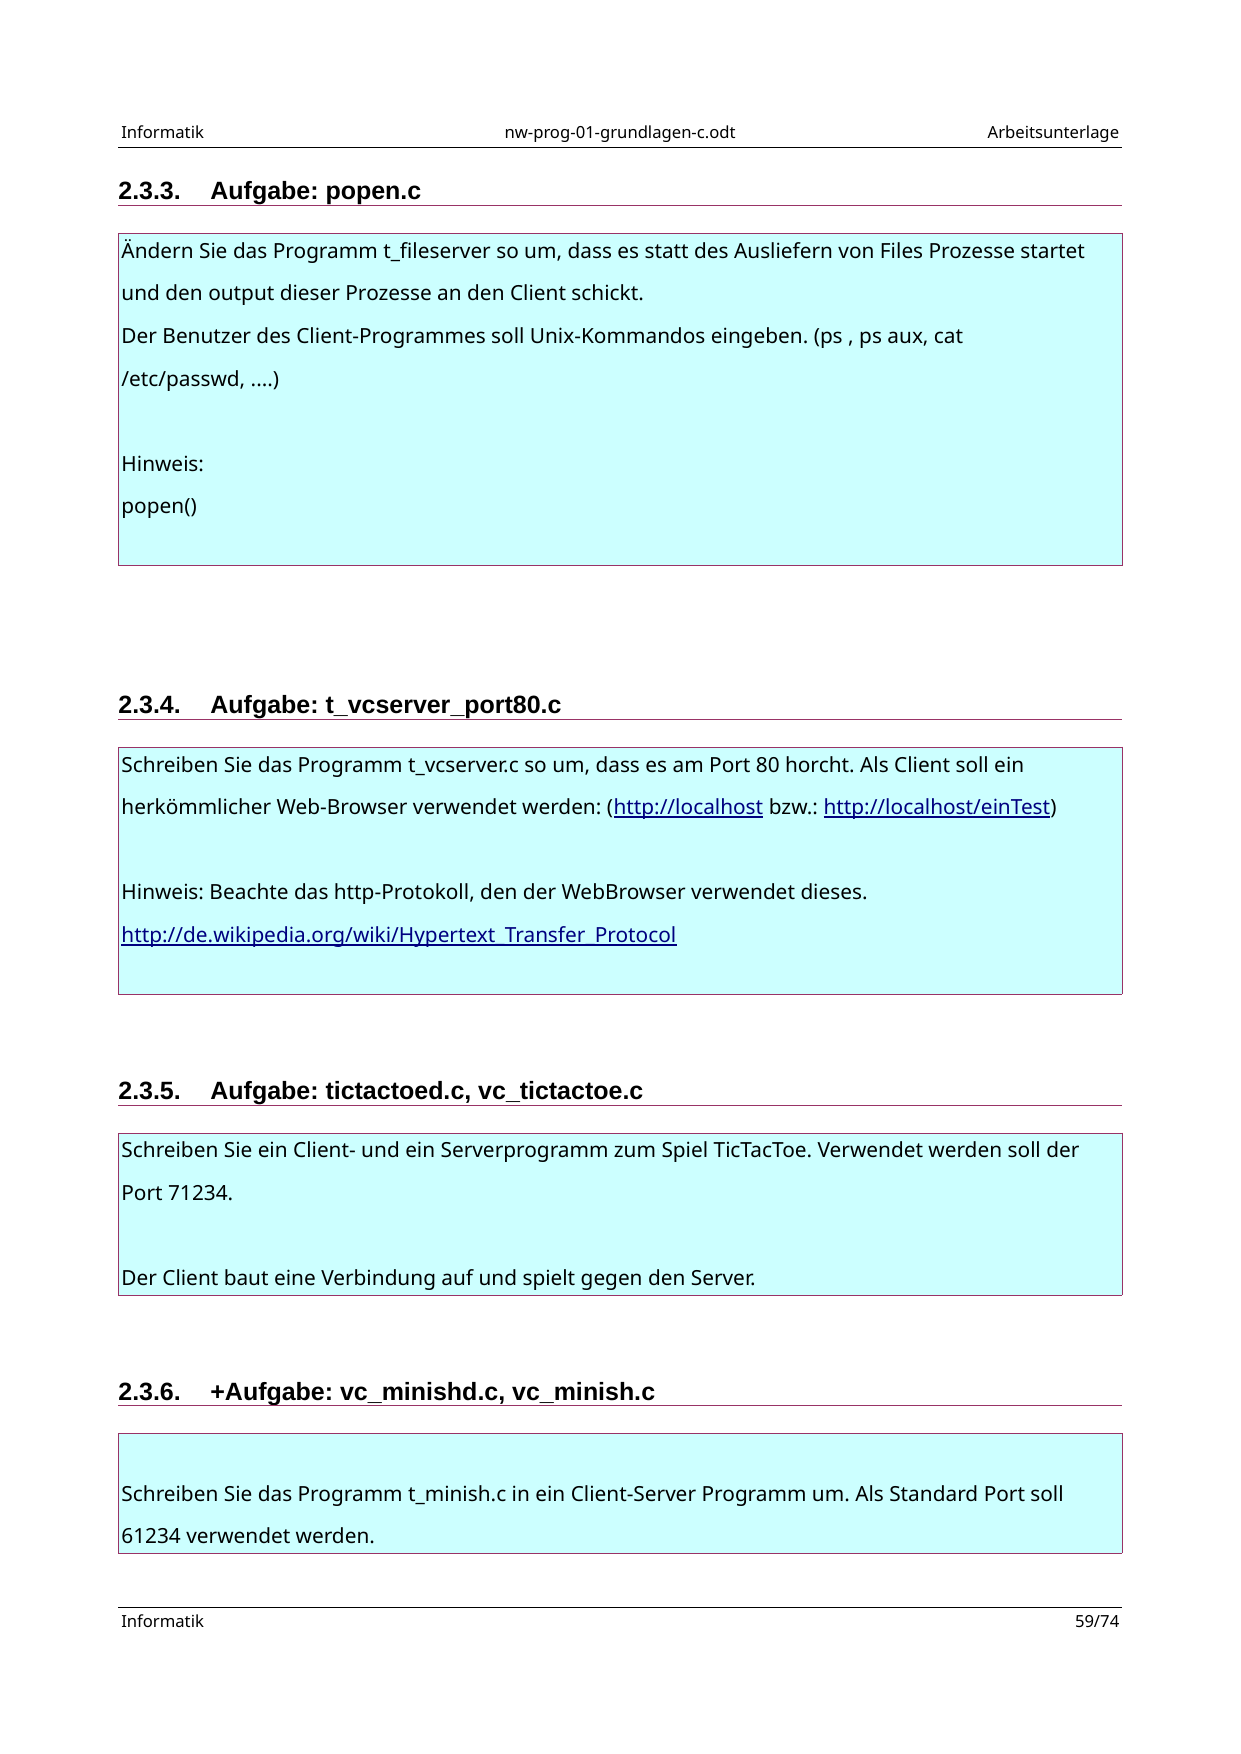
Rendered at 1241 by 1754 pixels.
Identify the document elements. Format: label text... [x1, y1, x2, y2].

subtitle +Aufgabe: vc_minishd.c, vc_minish.c [118, 1377, 1122, 1405]
text Der Benutzer des Client-Programmes soll Unix-Kommandos eingeben. (ps , ps aux, cat /etc/passwd, ....) [119, 318, 1122, 392]
text Schreiben Sie das Programm t_vcserver.c so um, dass es am Port 80 horcht. Als Client soll ein herkömmlicher Web-Browser verwendet werden: (http://localhost bzw.: http://localhost/einTest) [119, 748, 1122, 821]
subtitle Aufgabe: t_vcserver_port80.c [118, 690, 1122, 719]
subtitle Aufgabe: tictactoed.c, vc_tictactoe.c [118, 1076, 1122, 1105]
text Schreiben Sie das Programm t_minish.c in ein Client-Server Programm um. Als Standard Port soll 61234 verwendet werden. [119, 1476, 1122, 1553]
text Der Client baut eine Verbindung auf und spielt gegen den Server. [119, 1260, 1122, 1295]
text Hinweis: Beachte das http-Protokoll, den der WebBrowser verwendet dieses. http://de.wikipedia.org/wiki/Hypertext_Transfer_Protocol [119, 874, 1122, 948]
text Ändern Sie das Programm t_fileserver so um, dass es statt des Ausliefern von Files Prozesse startet und den output dieser Prozesse an den Client schickt. [119, 234, 1122, 307]
text Hinweis: [119, 446, 1122, 477]
subtitle Aufgabe: popen.c [118, 176, 1122, 205]
text Schreiben Sie ein Client- und ein Serverprogramm zum Spiel TicTacToe. Verwendet werden soll der Port 71234. [119, 1134, 1122, 1207]
text popen() [119, 488, 1122, 565]
